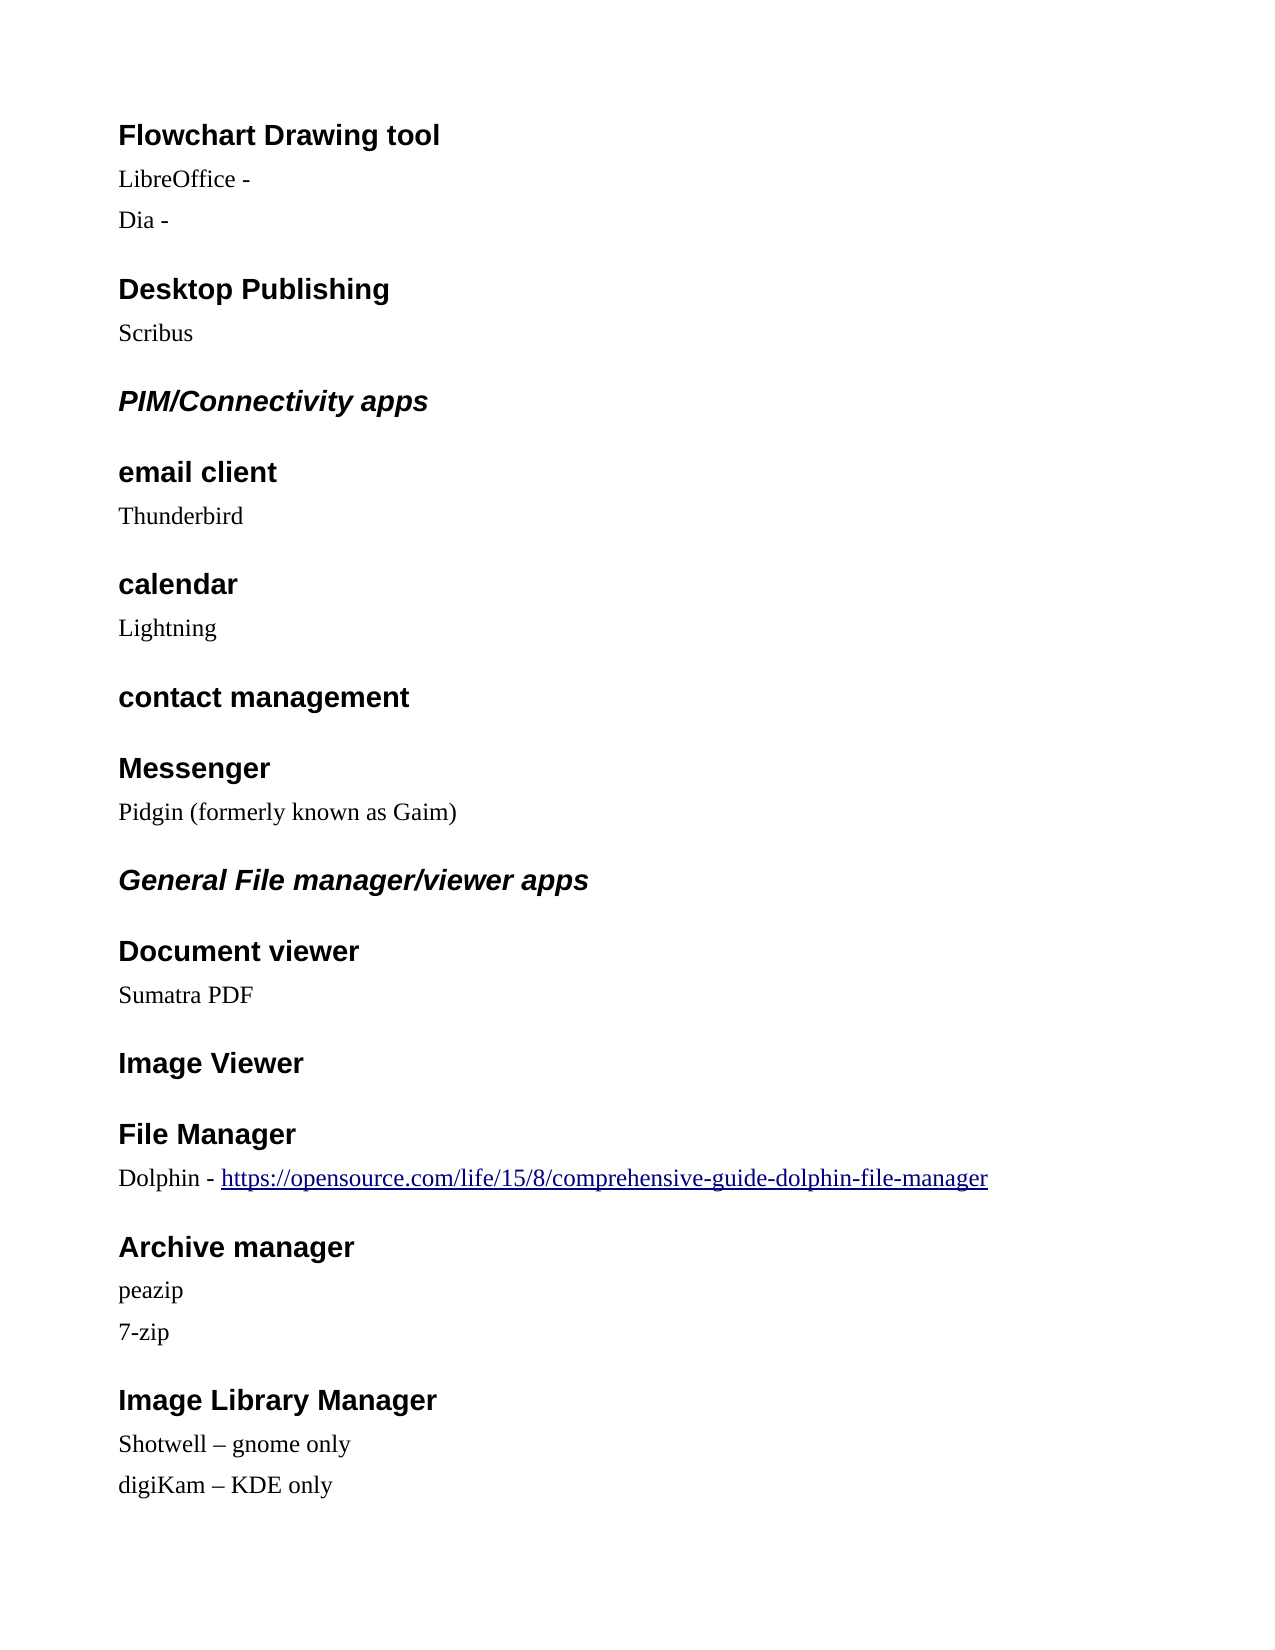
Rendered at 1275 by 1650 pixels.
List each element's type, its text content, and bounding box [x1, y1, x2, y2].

text Dia - [118, 205, 1157, 234]
subtitle calendar [118, 567, 1157, 601]
text Lightning [118, 613, 1157, 642]
text Scribus [118, 318, 1157, 346]
text Sumatra PDF [118, 980, 1157, 1009]
subtitle contact management [118, 679, 1157, 713]
subtitle Desktop Publishing [118, 272, 1157, 305]
text Dolphin - https://opensource.com/life/15/8/comprehensive-guide-dolphin-file-manager [118, 1163, 1157, 1192]
text Pidgin (formerly known as Gaim) [118, 797, 1157, 825]
subtitle Archive manager [118, 1229, 1157, 1263]
text Thunderbird [118, 501, 1157, 530]
subtitle File Manager [118, 1117, 1157, 1151]
subtitle Image Library Manager [118, 1383, 1157, 1417]
subtitle General File manager/viewer apps [118, 863, 1157, 896]
text peazip [118, 1276, 1157, 1304]
subtitle PIM/Connectivity apps [118, 384, 1157, 417]
subtitle Flowchart Drawing tool [118, 118, 1157, 152]
text digiKam – KDE only [118, 1470, 1157, 1499]
text Shotwell – gnome only [118, 1429, 1157, 1458]
subtitle email client [118, 455, 1157, 488]
text LibreOffice - [118, 164, 1157, 193]
text 7-zip [118, 1317, 1157, 1346]
subtitle Messenger [118, 751, 1157, 784]
subtitle Image Viewer [118, 1046, 1157, 1080]
subtitle Document viewer [118, 934, 1157, 967]
